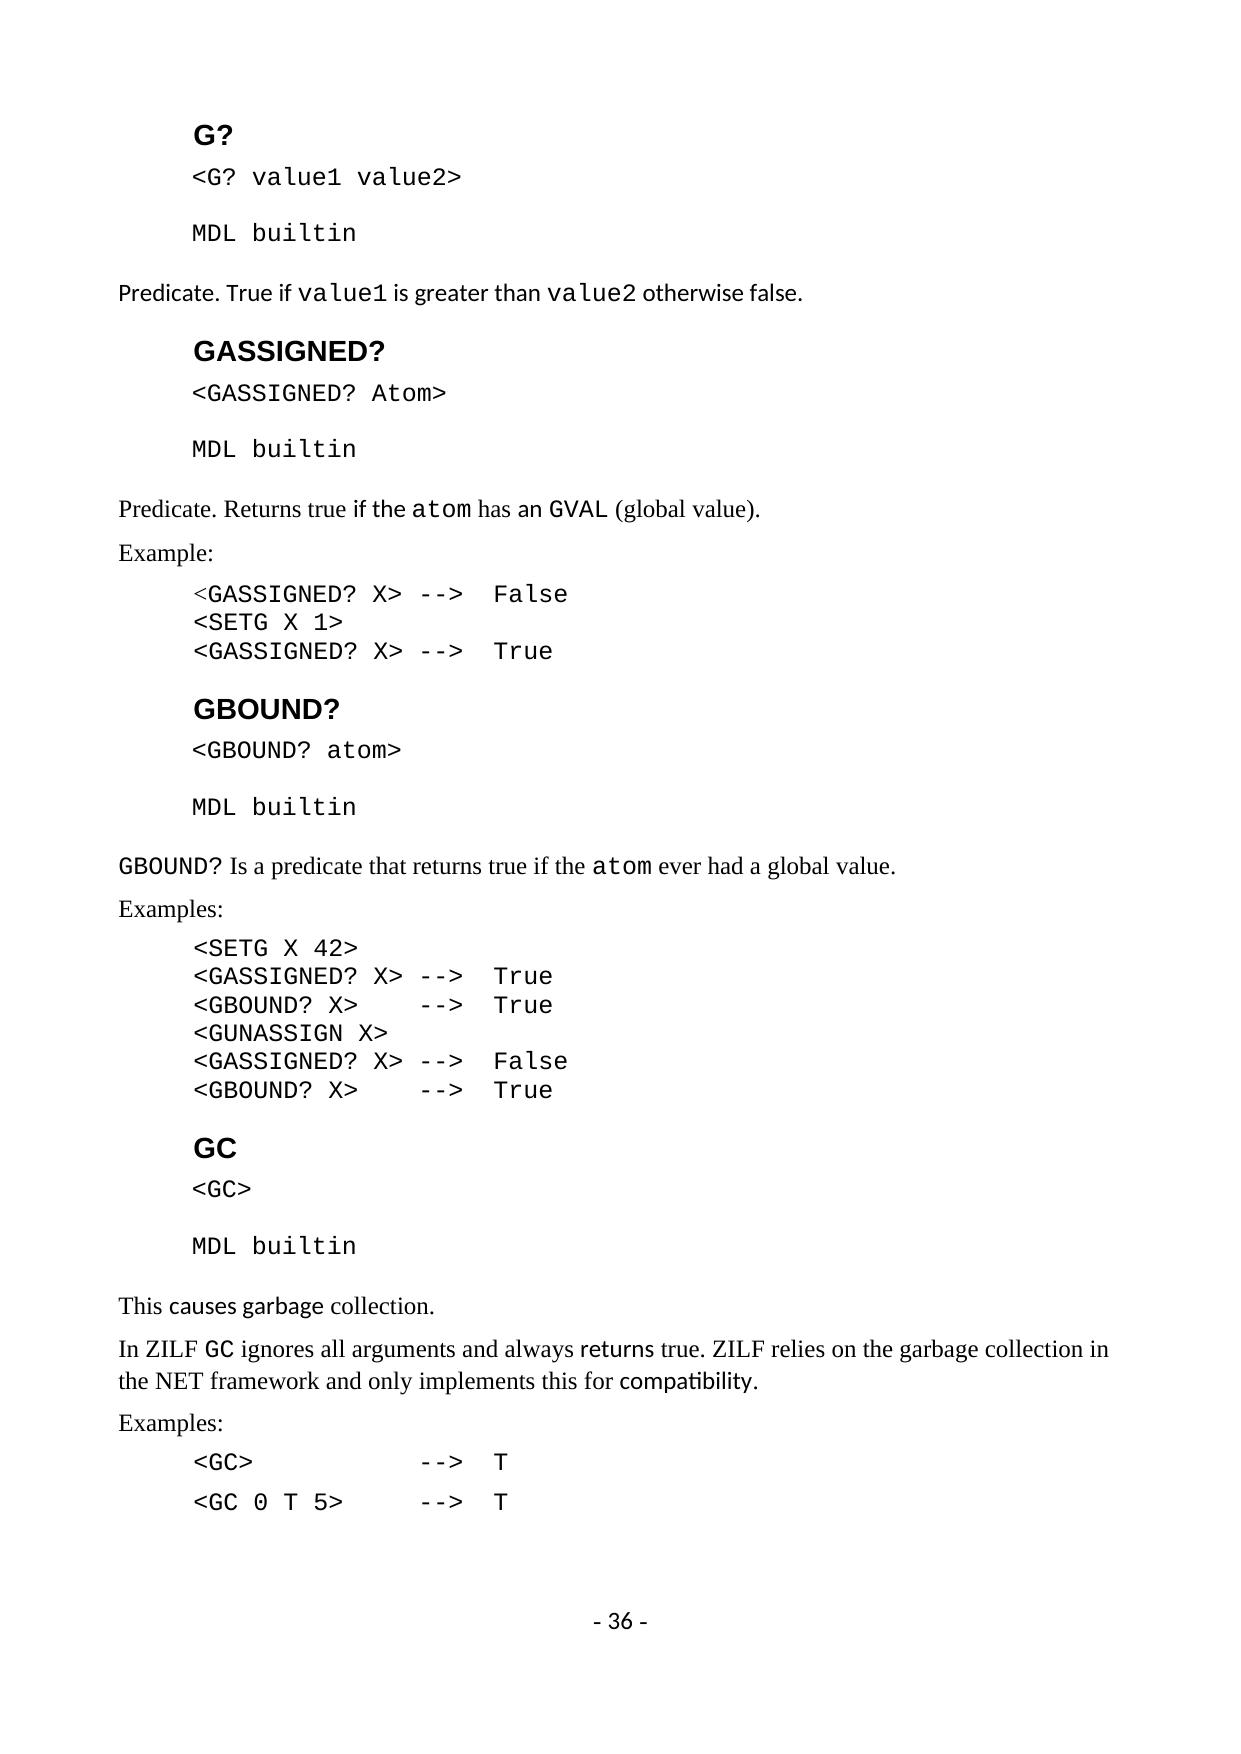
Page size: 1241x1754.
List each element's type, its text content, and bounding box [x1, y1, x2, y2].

text Examples: [118, 894, 1122, 923]
text Examples: [118, 1408, 1122, 1437]
text MDL builtin [192, 794, 1122, 823]
text <G? value1 value2> [192, 164, 1122, 192]
text <GASSIGNED? Atom> [192, 380, 1122, 409]
subtitle GC [118, 1131, 1122, 1164]
text <SETG X 42> <GASSIGNED? X> --> True <GBOUND? X> --> True <GUNASSIGN X> <GASSIGNED? X> --> False <GBOUND? X> --> True [118, 936, 1122, 1106]
text <GASSIGNED? X> --> False <SETG X 1> <GASSIGNED? X> --> True [192, 579, 1122, 667]
text MDL builtin [192, 437, 1122, 465]
text Example: [118, 538, 1122, 567]
text In ZILF GC ignores all arguments and always returns true. ZILF relies on the garbage collection in the NET framework and only implements this for compatibility. [118, 1333, 1122, 1395]
text <GBOUND? atom> [192, 738, 1122, 766]
text Predicate. True if value1 is greater than value2 otherwise false. [118, 277, 1122, 309]
subtitle GASSIGNED? [118, 334, 1122, 368]
subtitle G? [118, 118, 1122, 152]
text MDL builtin [192, 221, 1122, 249]
subtitle GBOUND? [118, 692, 1122, 725]
text MDL builtin [192, 1233, 1122, 1262]
text <GC> --> T [118, 1449, 1122, 1477]
text <GC 0 T 5> --> T [118, 1490, 1122, 1518]
text GBOUND? Is a predicate that returns true if the atom ever had a global value. [118, 851, 1122, 882]
text Predicate. Returns true if the atom has an GVAL (global value). [118, 494, 1122, 525]
text This causes garbage collection. [118, 1290, 1122, 1321]
text <GC> [192, 1177, 1122, 1205]
